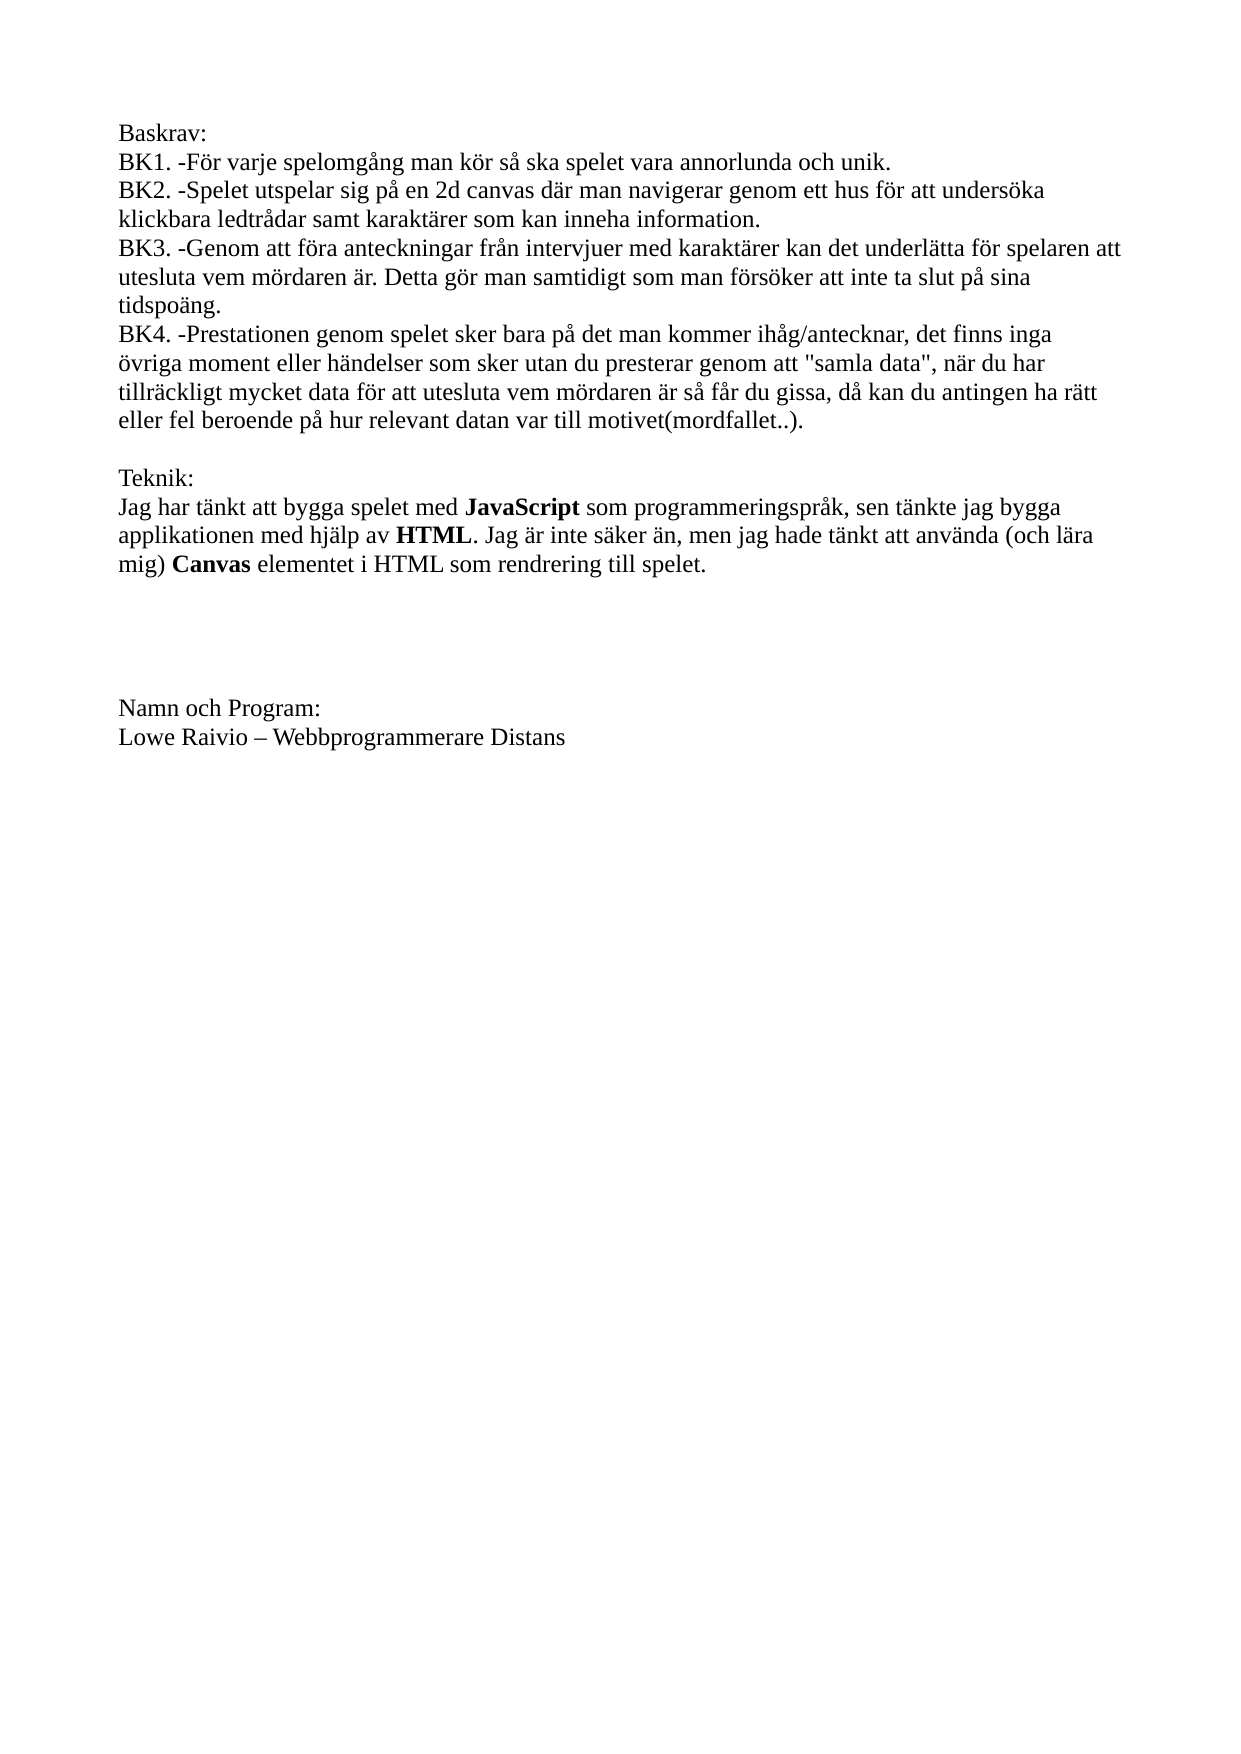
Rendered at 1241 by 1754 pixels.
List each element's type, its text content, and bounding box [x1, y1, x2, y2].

text BK1. -För varje spelomgång man kör så ska spelet vara annorlunda och unik. BK2. -Spelet utspelar sig på en 2d canvas där man navigerar genom ett hus för att undersöka klickbara ledtrådar samt karaktärer som kan inneha information. BK3. -Genom att föra anteckningar från intervjuer med karaktärer kan det underlätta för spelaren att utesluta vem mördaren är. Detta gör man samtidigt som man försöker att inte ta slut på sina tidspoäng. [118, 147, 1122, 319]
text Teknik: Jag har tänkt att bygga spelet med JavaScript som programmeringspråk, sen tänkte jag bygga applikationen med hjälp av HTML. Jag är inte säker än, men jag hade tänkt att använda (och lära mig) Canvas elementet i HTML som rendrering till spelet. [118, 463, 1122, 607]
text Baskrav: [118, 118, 1122, 147]
text Namn och Program: Lowe Raivio – Webbprogrammerare Distans [118, 693, 1122, 751]
text BK4. -Prestationen genom spelet sker bara på det man kommer ihåg/antecknar, det finns inga övriga moment eller händelser som sker utan du presterar genom att "samla data", när du har tillräckligt mycket data för att utesluta vem mördaren är så får du gissa, då kan du antingen ha rätt eller fel beroende på hur relevant datan var till motivet(mordfallet..). [118, 319, 1122, 434]
